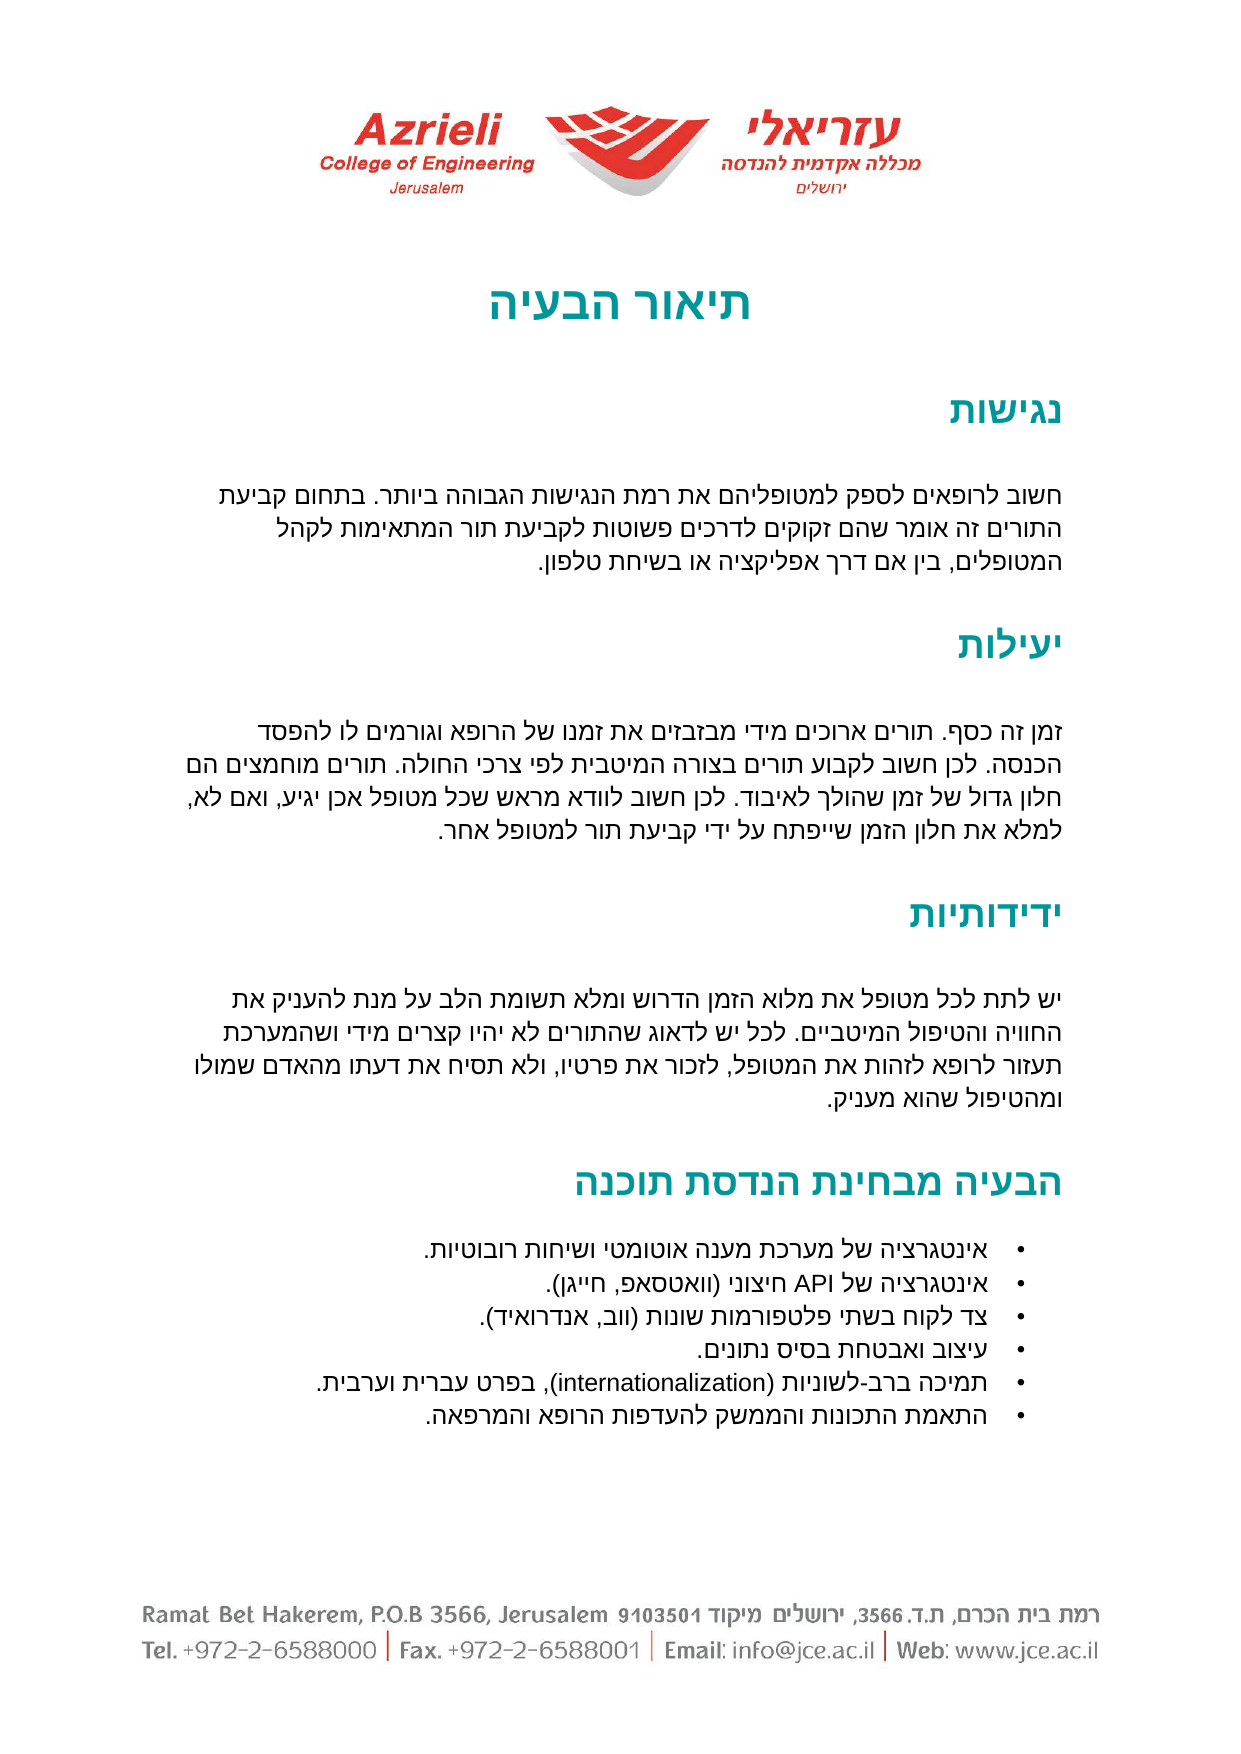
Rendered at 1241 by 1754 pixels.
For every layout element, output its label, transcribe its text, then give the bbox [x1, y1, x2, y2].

picture [42, 44, 1199, 221]
picture [107, 1585, 1133, 1693]
list תמיכה ברב-לשוניות (internationalization), בפרט עברית וערבית. [177, 1368, 1026, 1397]
list צד לקוח בשתי פלטפורמות שונות (ווב, אנדרואיד). [177, 1302, 1026, 1331]
text יש לתת לכל מטופל את מלוא הזמן הדרוש ומלא תשומת הלב על מנת להעניק את החוויה והטיפול המיטביים. לכל יש לדאוג שהתורים לא יהיו קצרים מידי ושהמערכת תעזור לרופא לזהות את המטופל, לזכור את פרטיו, ולא תסיח את דעתו מהאדם שמולו ומהטיפול שהוא מעניק. [177, 985, 1063, 1113]
subtitle תיאור הבעיה [177, 277, 1063, 329]
subtitle יעילות [177, 624, 1063, 667]
list התאמת התכונות והממשק להעדפות הרופא והמרפאה. [177, 1401, 1026, 1430]
subtitle ידידותיות [177, 892, 1063, 935]
subtitle הבעיה מבחינת הנדסת תוכנה [177, 1160, 1063, 1203]
text זמן זה כסף. תורים ארוכים מידי מבזבזים את זמנו של הרופא וגורמים לו להפסד הכנסה. לכן חשוב לקבוע תורים בצורה המיטבית לפי צרכי החולה. תורים מוחמצים הם חלון גדול של זמן שהולך לאיבוד. לכן חשוב לוודא מראש שכל מטופל אכן יגיע, ואם לא, למלא את חלון הזמן שייפתח על ידי קביעת תור למטופל אחר. [177, 717, 1063, 844]
list אינטגרציה של מערכת מענה אוטומטי ושיחות רובוטיות. [177, 1236, 1026, 1264]
text חשוב לרופאים לספק למטופליהם את רמת הנגישות הגבוהה ביותר. בתחום קביעת התורים זה אומר שהם זקוקים לדרכים פשוטות לקביעת תור המתאימות לקהל המטופלים, בין אם דרך אפליקציה או בשיחת טלפון. [177, 481, 1063, 576]
subtitle נגישות [177, 388, 1063, 432]
list עיצוב ואבטחת בסיס נתונים. [177, 1335, 1026, 1364]
list אינטגרציה של API חיצוני (וואטסאפ, חייגן). [177, 1269, 1026, 1297]
